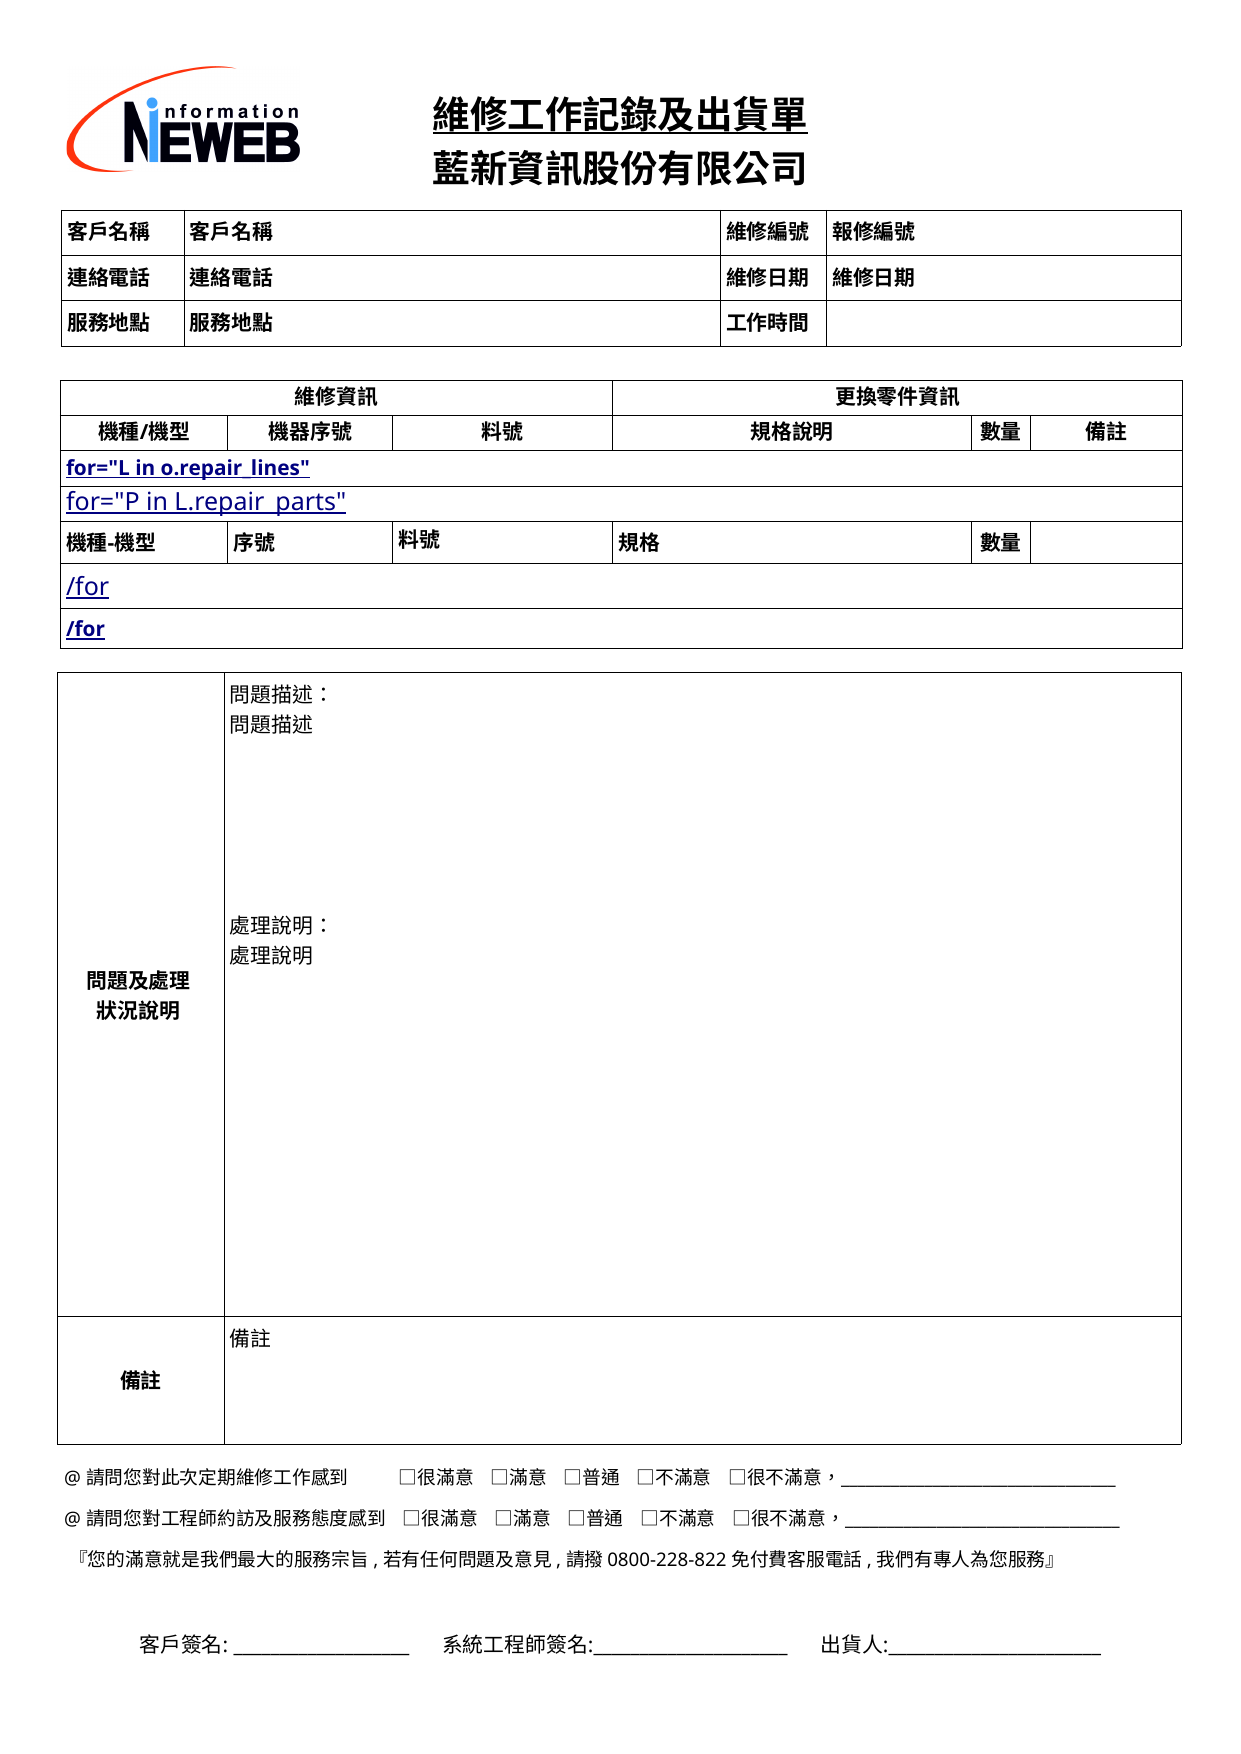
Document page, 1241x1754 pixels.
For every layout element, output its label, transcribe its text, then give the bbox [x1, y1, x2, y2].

table_cell 備註 [1031, 416, 1182, 450]
text 維修工作記錄及出貨單 [300, 85, 1181, 139]
table_cell 機種-機型 [61, 522, 227, 563]
table_cell 規格說明 [613, 416, 971, 450]
table_cell 連絡電話 [185, 256, 720, 300]
table_cell for="P in L.repair_parts" [61, 487, 1182, 521]
table_cell 機器序號 [228, 416, 392, 450]
table_cell 機種/機型 [61, 416, 227, 450]
table_cell 料號 [393, 522, 612, 563]
text [59, 85, 66, 139]
text @ 請問您對此次定期維修工作感到 □很滿意 □滿意 □普通 □不滿意 □很不滿意，_________________________________ [59, 1463, 1181, 1490]
table_header 客戶名稱 [185, 211, 720, 255]
table_cell 連絡電話 [62, 256, 184, 300]
table_cell for="L in o.repair_lines" [61, 451, 1182, 486]
table_cell [827, 301, 1181, 346]
table_header 報修編號 [827, 211, 1181, 255]
table_header 問題描述： 問題描述 處理說明： 處理說明 [225, 673, 1181, 1316]
table_header 問題及處理 狀況說明 [58, 673, 224, 1316]
table_header 維修編號 [721, 211, 826, 255]
table_cell 服務地點 [185, 301, 720, 346]
text 藍新資訊股份有限公司 [59, 139, 1181, 193]
table_cell 維修日期 [721, 256, 826, 300]
table_header 更換零件資訊 [613, 381, 1182, 415]
table_cell 備註 [225, 1317, 1181, 1443]
table_cell [1031, 522, 1182, 563]
table_cell 服務地點 [62, 301, 184, 346]
table_cell 備註 [58, 1317, 224, 1443]
picture [66, 66, 300, 172]
table_cell 規格 [613, 522, 971, 563]
table_cell 數量 [972, 522, 1030, 563]
table_header 客戶名稱 [62, 211, 184, 255]
table_header 維修資訊 [61, 381, 612, 415]
table_cell 工作時間 [721, 301, 826, 346]
table_cell 維修日期 [827, 256, 1181, 300]
table_cell 料號 [393, 416, 612, 450]
table_cell 序號 [228, 522, 392, 563]
table_cell /for [61, 564, 1182, 608]
table_cell 數量 [972, 416, 1030, 450]
table_cell /for [61, 609, 1182, 648]
text 客戶簽名: ___________________ 系統工程師簽名:_____________________ 出貨人:_______________________ [59, 1628, 1181, 1658]
text @ 請問您對工程師約訪及服務態度感到 □很滿意 □滿意 □普通 □不滿意 □很不滿意，_________________________________ [59, 1504, 1181, 1531]
text 『您的滿意就是我們最大的服務宗旨 , 若有任何問題及意見 , 請撥0800-228-822 免付費客服電話 , 我們有專人為您服務』 [59, 1544, 1181, 1572]
